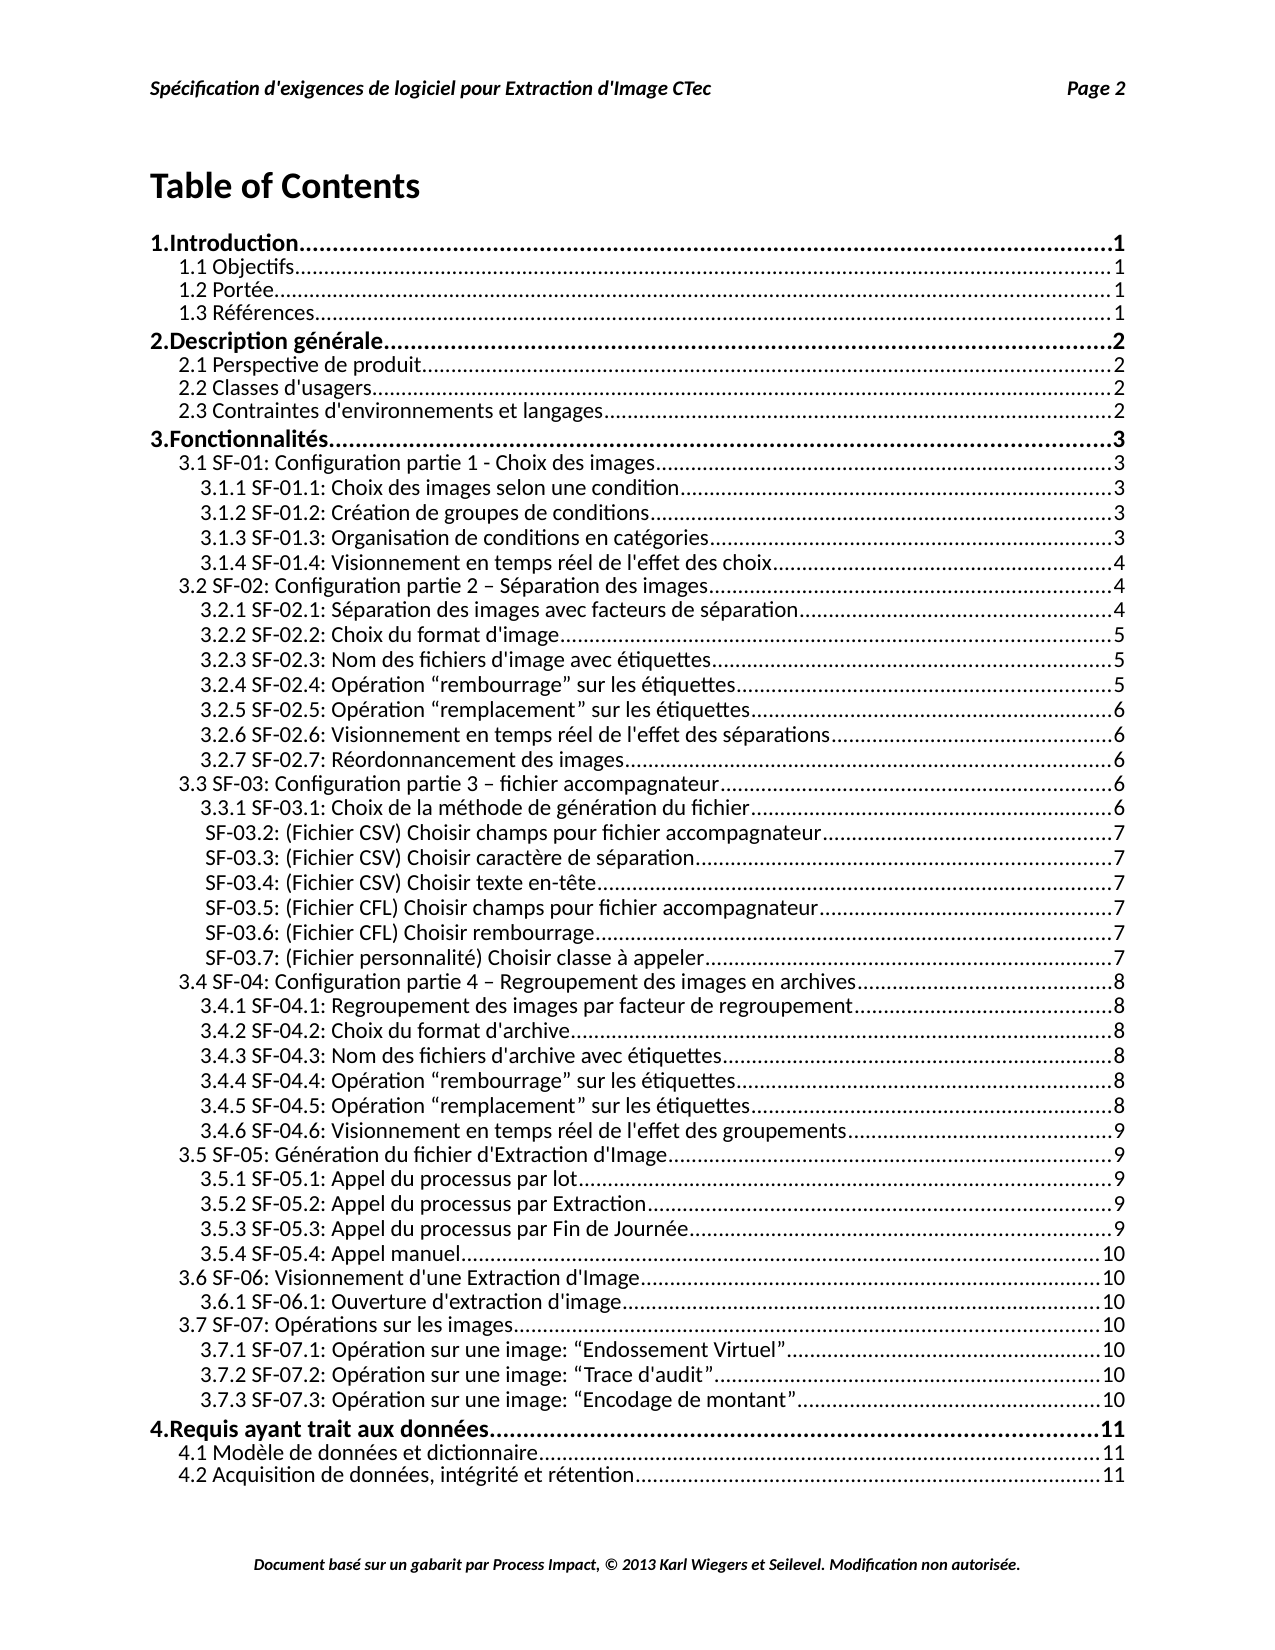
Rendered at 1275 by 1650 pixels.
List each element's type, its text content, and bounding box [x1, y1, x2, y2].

text 3.7 SF-07: Opérations sur les images 10 [178, 1314, 1125, 1337]
text 2.3 Contraintes d'environnements et langages 2 [178, 400, 1125, 423]
text 3.4.6 SF-04.6: Visionnement en temps réel de l'effet des groupements 9 [200, 1119, 1125, 1144]
text 3.2.7 SF-02.7: Réordonnancement des images 6 [200, 748, 1125, 773]
text 3.4 SF-04: Configuration partie 4 – Regroupement des images en archives 8 [178, 971, 1125, 994]
text 3.2 SF-02: Configuration partie 2 – Séparation des images 4 [178, 575, 1125, 598]
text 3.7.3 SF-07.3: Opération sur une image: “Encodage de montant” 10 [200, 1387, 1125, 1412]
text 3.5.1 SF-05.1: Appel du processus par lot 9 [200, 1167, 1125, 1192]
text SF-03.6: (Fichier CFL) Choisir rembourrage 7 [200, 921, 1125, 946]
text 4.2 Acquisition de données, intégrité et rétention 11 [178, 1464, 1125, 1487]
text 3.2.4 SF-02.4: Opération “rembourrage” sur les étiquettes 5 [200, 673, 1125, 698]
text 3.3 SF-03: Configuration partie 3 – fichier accompagnateur 6 [178, 773, 1125, 796]
text 3.1 SF-01: Configuration partie 1 - Choix des images 3 [178, 452, 1125, 475]
text 3.6.1 SF-06.1: Ouverture d'extraction d'image 10 [200, 1289, 1125, 1314]
text 3.4.3 SF-04.3: Nom des fichiers d'archive avec étiquettes 8 [200, 1044, 1125, 1069]
text SF-03.3: (Fichier CSV) Choisir caractère de séparation 7 [200, 846, 1125, 871]
text 3.2.6 SF-02.6: Visionnement en temps réel de l'effet des séparations 6 [200, 723, 1125, 748]
text 1.2 Portée 1 [178, 279, 1125, 302]
text SF-03.7: (Fichier personnalité) Choisir classe à appeler 7 [200, 946, 1125, 971]
text 4.Requis ayant trait aux données 11 [150, 1419, 1125, 1442]
text 3.Fonctionnalités 3 [150, 429, 1125, 452]
text SF-03.5: (Fichier CFL) Choisir champs pour fichier accompagnateur 7 [200, 896, 1125, 921]
text 1.3 Références 1 [178, 302, 1125, 325]
text 3.1.3 SF-01.3: Organisation de conditions en catégories 3 [200, 525, 1125, 550]
text 3.5.2 SF-05.2: Appel du processus par Extraction 9 [200, 1192, 1125, 1217]
text 3.5.3 SF-05.3: Appel du processus par Fin de Journée 9 [200, 1217, 1125, 1242]
text 3.2.5 SF-02.5: Opération “remplacement” sur les étiquettes 6 [200, 698, 1125, 723]
text 3.3.1 SF-03.1: Choix de la méthode de génération du fichier 6 [200, 796, 1125, 821]
text 2.2 Classes d'usagers 2 [178, 377, 1125, 400]
text 3.7.2 SF-07.2: Opération sur une image: “Trace d'audit” 10 [200, 1362, 1125, 1387]
text 4.1 Modèle de données et dictionnaire 11 [178, 1442, 1125, 1464]
text 3.1.2 SF-01.2: Création de groupes de conditions 3 [200, 500, 1125, 525]
text 3.5.4 SF-05.4: Appel manuel 10 [200, 1242, 1125, 1267]
text Table of Contents [150, 162, 1125, 208]
text 3.5 SF-05: Génération du fichier d'Extraction d'Image 9 [178, 1144, 1125, 1167]
text 1.1 Objectifs 1 [178, 256, 1125, 279]
text 3.6 SF-06: Visionnement d'une Extraction d'Image 10 [178, 1267, 1125, 1289]
text 3.4.1 SF-04.1: Regroupement des images par facteur de regroupement 8 [200, 994, 1125, 1019]
text 3.2.3 SF-02.3: Nom des fichiers d'image avec étiquettes 5 [200, 648, 1125, 673]
text 3.7.1 SF-07.1: Opération sur une image: “Endossement Virtuel” 10 [200, 1337, 1125, 1362]
text SF-03.2: (Fichier CSV) Choisir champs pour fichier accompagnateur 7 [200, 821, 1125, 846]
text 2.1 Perspective de produit 2 [178, 354, 1125, 377]
text 3.1.1 SF-01.1: Choix des images selon une condition 3 [200, 475, 1125, 500]
text 1.Introduction 1 [150, 233, 1125, 256]
text 3.4.4 SF-04.4: Opération “rembourrage” sur les étiquettes 8 [200, 1069, 1125, 1094]
text 2.Description générale 2 [150, 331, 1125, 354]
text 3.4.5 SF-04.5: Opération “remplacement” sur les étiquettes 8 [200, 1094, 1125, 1119]
text 3.1.4 SF-01.4: Visionnement en temps réel de l'effet des choix 4 [200, 550, 1125, 575]
text 3.2.2 SF-02.2: Choix du format d'image 5 [200, 623, 1125, 648]
text SF-03.4: (Fichier CSV) Choisir texte en-tête 7 [200, 871, 1125, 896]
text 3.4.2 SF-04.2: Choix du format d'archive 8 [200, 1019, 1125, 1044]
text 3.2.1 SF-02.1: Séparation des images avec facteurs de séparation 4 [200, 598, 1125, 623]
